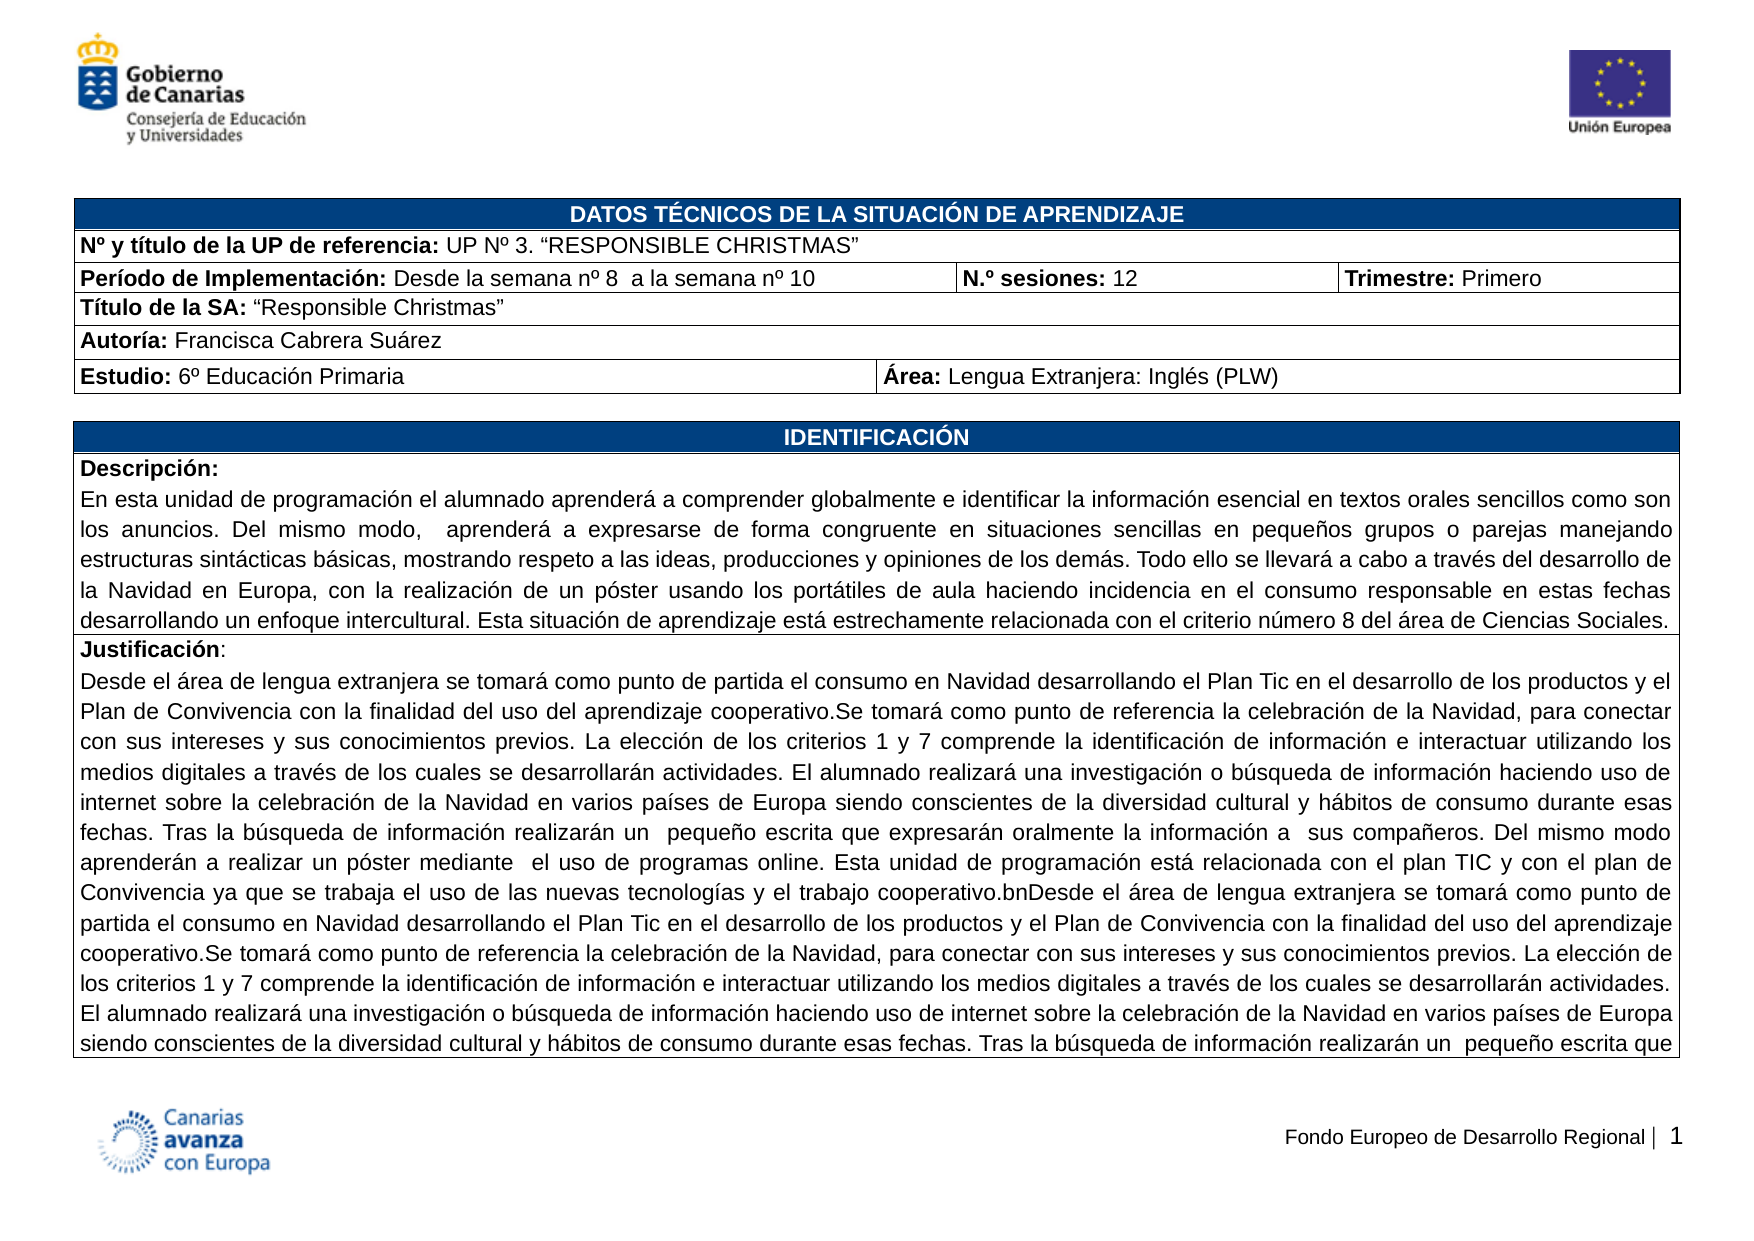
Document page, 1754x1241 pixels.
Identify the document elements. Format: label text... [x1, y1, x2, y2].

table_cell Título de la SA: “Responsible Christmas” [75, 293, 1679, 325]
table_cell Área: Lengua Extranjera: Inglés (PLW) [877, 360, 1679, 392]
picture [74, 32, 314, 150]
table_cell Autoría: Francisca Cabrera Suárez [75, 326, 1679, 359]
table_cell N.º sesiones: 12 [957, 263, 1338, 292]
table_cell Estudio: 6º Educación Primaria [75, 360, 876, 392]
table_cell Descripción: En esta unidad de programación el alumnado aprenderá a comprender globalmente e identificar la información esencial en textos orales sencillos como son los anuncios. Del mismo modo, aprenderá a expresarse de forma congruente en situaciones sencillas en pequeños grupos o parejas manejando estructuras sintácticas básicas, mostrando respeto a las ideas, producciones y opiniones de los demás. Todo ello se llevará a cabo a través del desarrollo de la Navidad en Europa, con la realización de un póster usando los portátiles de aula haciendo incidencia en el consumo responsable en estas fechas desarrollando un enfoque intercultural. Esta situación de aprendizaje está estrechamente relacionada con el criterio número 8 del área de Ciencias Sociales. [74, 454, 1679, 634]
picture [1569, 50, 1671, 135]
table_cell Período de Implementación: Desde la semana nº 8 a la semana nº 10 [75, 263, 956, 292]
table_header DATOS TÉCNICOS DE LA SITUACIÓN DE APRENDIZAJE [75, 199, 1679, 229]
picture [79, 1096, 290, 1189]
table_cell Trimestre: Primero [1339, 263, 1679, 292]
table_cell Nº y título de la UP de referencia: UP Nº 3. “RESPONSIBLE CHRISTMAS” [75, 231, 1679, 262]
table_cell Justificación: Desde el área de lengua extranjera se tomará como punto de partida el consumo en Navidad desarrollando el Plan Tic en el desarrollo de los productos y el Plan de Convivencia con la finalidad del uso del aprendizaje cooperativo.Se tomará como punto de referencia la celebración de la Navidad, para conectar con sus intereses y sus conocimientos previos. La elección de los criterios 1 y 7 comprende la identificación de información e interactuar utilizando los medios digitales a través de los cuales se desarrollarán actividades. El alumnado realizará una investigación o búsqueda de información haciendo uso de internet sobre la celebración de la Navidad en varios países de Europa siendo conscientes de la diversidad cultural y hábitos de consumo durante esas fechas. Tras la búsqueda de información realizarán un pequeño escrita que expresarán oralmente la información a sus compañeros. Del mismo modo aprenderán a realizar un póster mediante el uso de programas online. Esta unidad de programación está relacionada con el plan TIC y con el plan de Convivencia ya que se trabaja el uso de las nuevas tecnologías y el trabajo cooperativo.bnDesde el área de lengua extranjera se tomará como punto de partida el consumo en Navidad desarrollando el Plan Tic en el desarrollo de los productos y el Plan de Convivencia con la finalidad del uso del aprendizaje cooperativo.Se tomará como punto de referencia la celebración de la Navidad, para conectar con sus intereses y sus conocimientos previos. La elección de los criterios 1 y 7 comprende la identificación de información e interactuar utilizando los medios digitales a través de los cuales se desarrollarán actividades. El alumnado realizará una investigación o búsqueda de información haciendo uso de internet sobre la celebración de la Navidad en varios países de Europa siendo conscientes de la diversidad cultural y hábitos de consumo durante esas fechas. Tras la búsqueda de información realizarán un pequeño escrita que [74, 635, 1679, 1057]
table_header IDENTIFICACIÓN [74, 422, 1679, 452]
